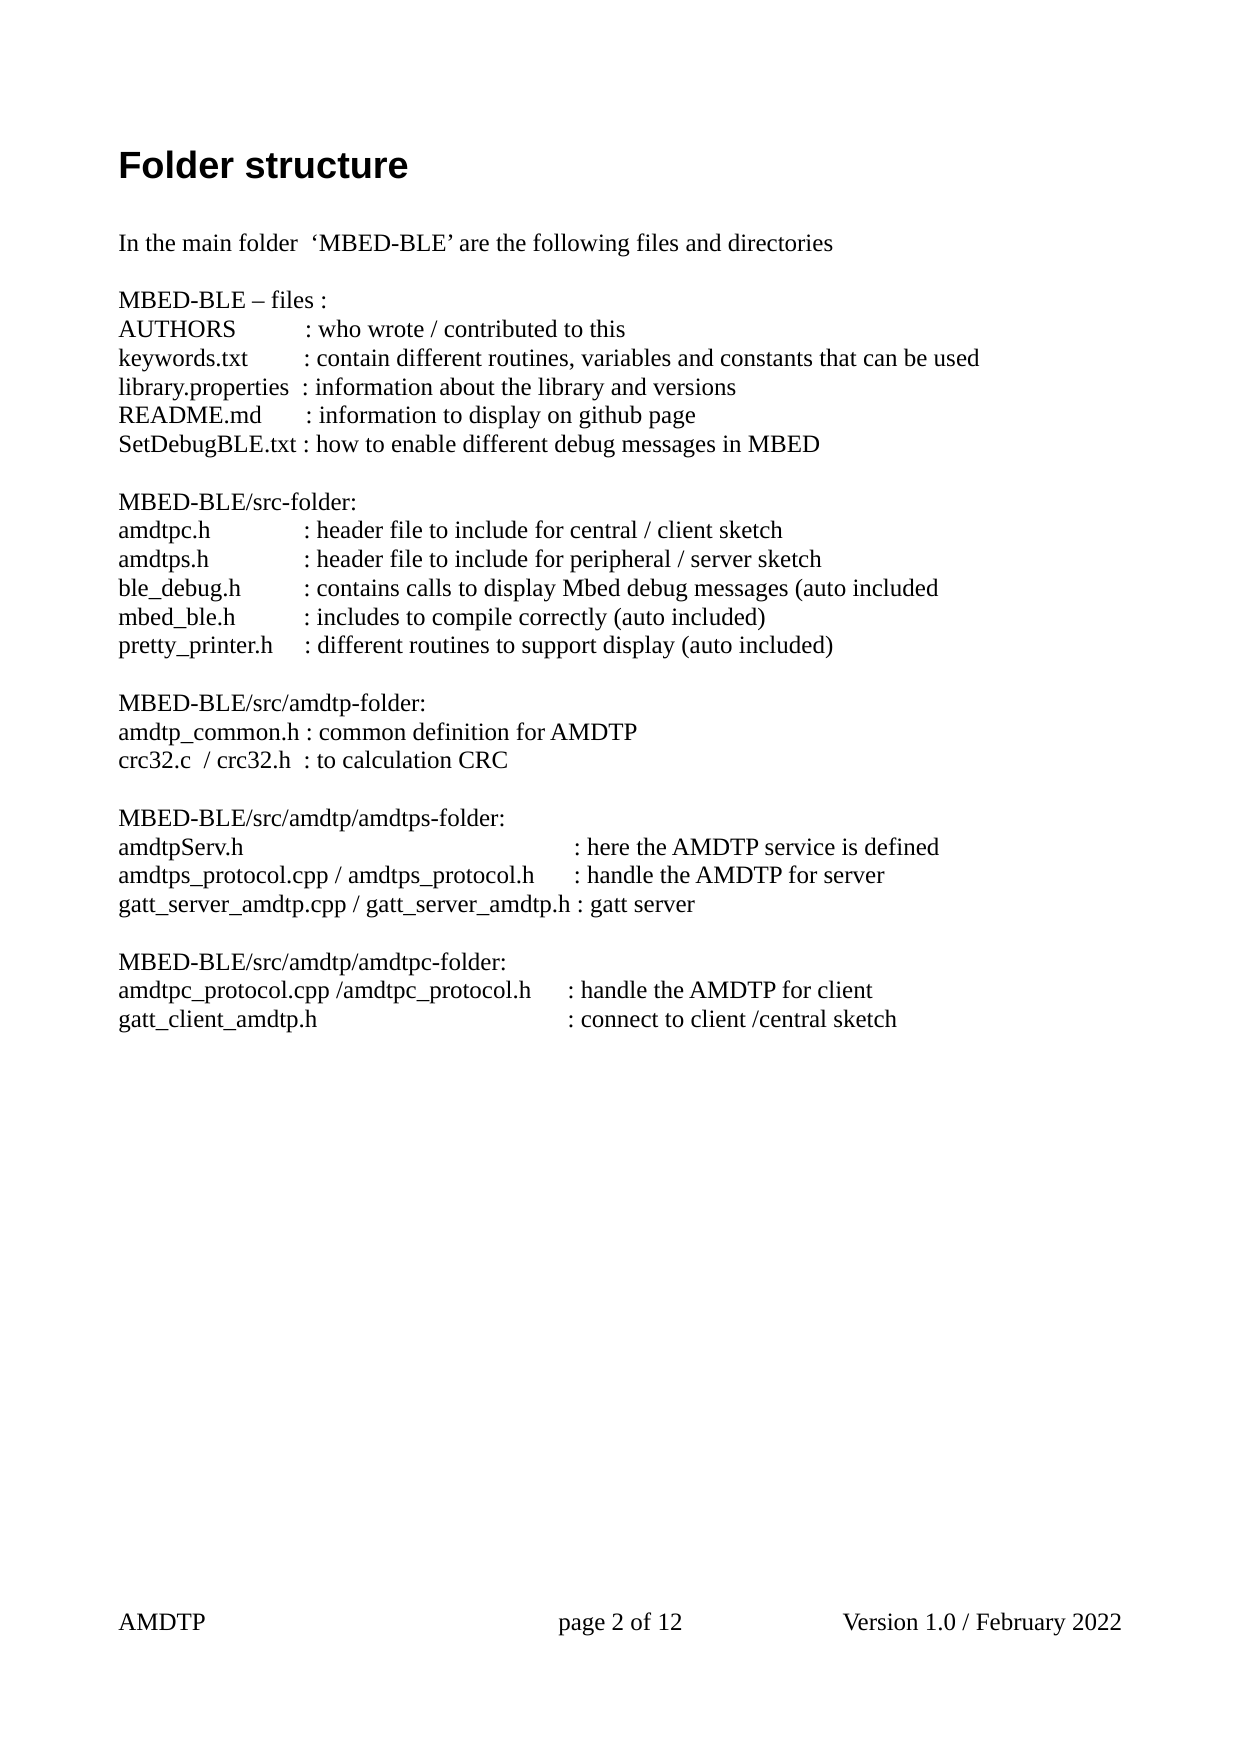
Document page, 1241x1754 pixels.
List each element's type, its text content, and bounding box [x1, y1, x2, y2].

text SetDebugBLE.txt : how to enable different debug messages in MBED [118, 429, 1122, 458]
text amdtps.h : header file to include for peripheral / server sketch [118, 544, 1122, 573]
text MBED-BLE – files : [118, 286, 1122, 314]
text MBED-BLE/src/amdtp/amdtpc-folder: [118, 947, 1122, 976]
text MBED-BLE/src/amdtp/amdtps-folder: [118, 803, 1122, 832]
text keywords.txt : contain different routines, variables and constants that can be used [118, 343, 1122, 372]
text amdtpServ.h : here the AMDTP service is defined [118, 832, 1122, 861]
text amdtpc_protocol.cpp /amdtpc_protocol.h : handle the AMDTP for client [118, 976, 1122, 1004]
text MBED-BLE/src/amdtp-folder: [118, 688, 1122, 717]
text AUTHORS : who wrote / contributed to this [118, 314, 1122, 343]
text ble_debug.h : contains calls to display Mbed debug messages (auto included [118, 573, 1122, 602]
text mbed_ble.h : includes to compile correctly (auto included) [118, 602, 1122, 631]
text library.properties : information about the library and versions [118, 372, 1122, 401]
text gatt_server_amdtp.cpp / gatt_server_amdtp.h : gatt server [118, 889, 1122, 918]
text In the main folder ‘MBED-BLE’ are the following files and directories [118, 228, 1122, 257]
text amdtpc.h : header file to include for central / client sketch [118, 516, 1122, 544]
text amdtp_common.h : common definition for AMDTP [118, 717, 1122, 746]
subtitle Folder structure [118, 143, 1122, 187]
text gatt_client_amdtp.h : connect to client /central sketch [118, 1004, 1122, 1033]
text crc32.c / crc32.h : to calculation CRC [118, 746, 1122, 774]
text MBED-BLE/src-folder: [118, 487, 1122, 516]
text README.md : information to display on github page [118, 401, 1122, 429]
text amdtps_protocol.cpp / amdtps_protocol.h : handle the AMDTP for server [118, 861, 1122, 889]
text pretty_printer.h : different routines to support display (auto included) [118, 631, 1122, 659]
